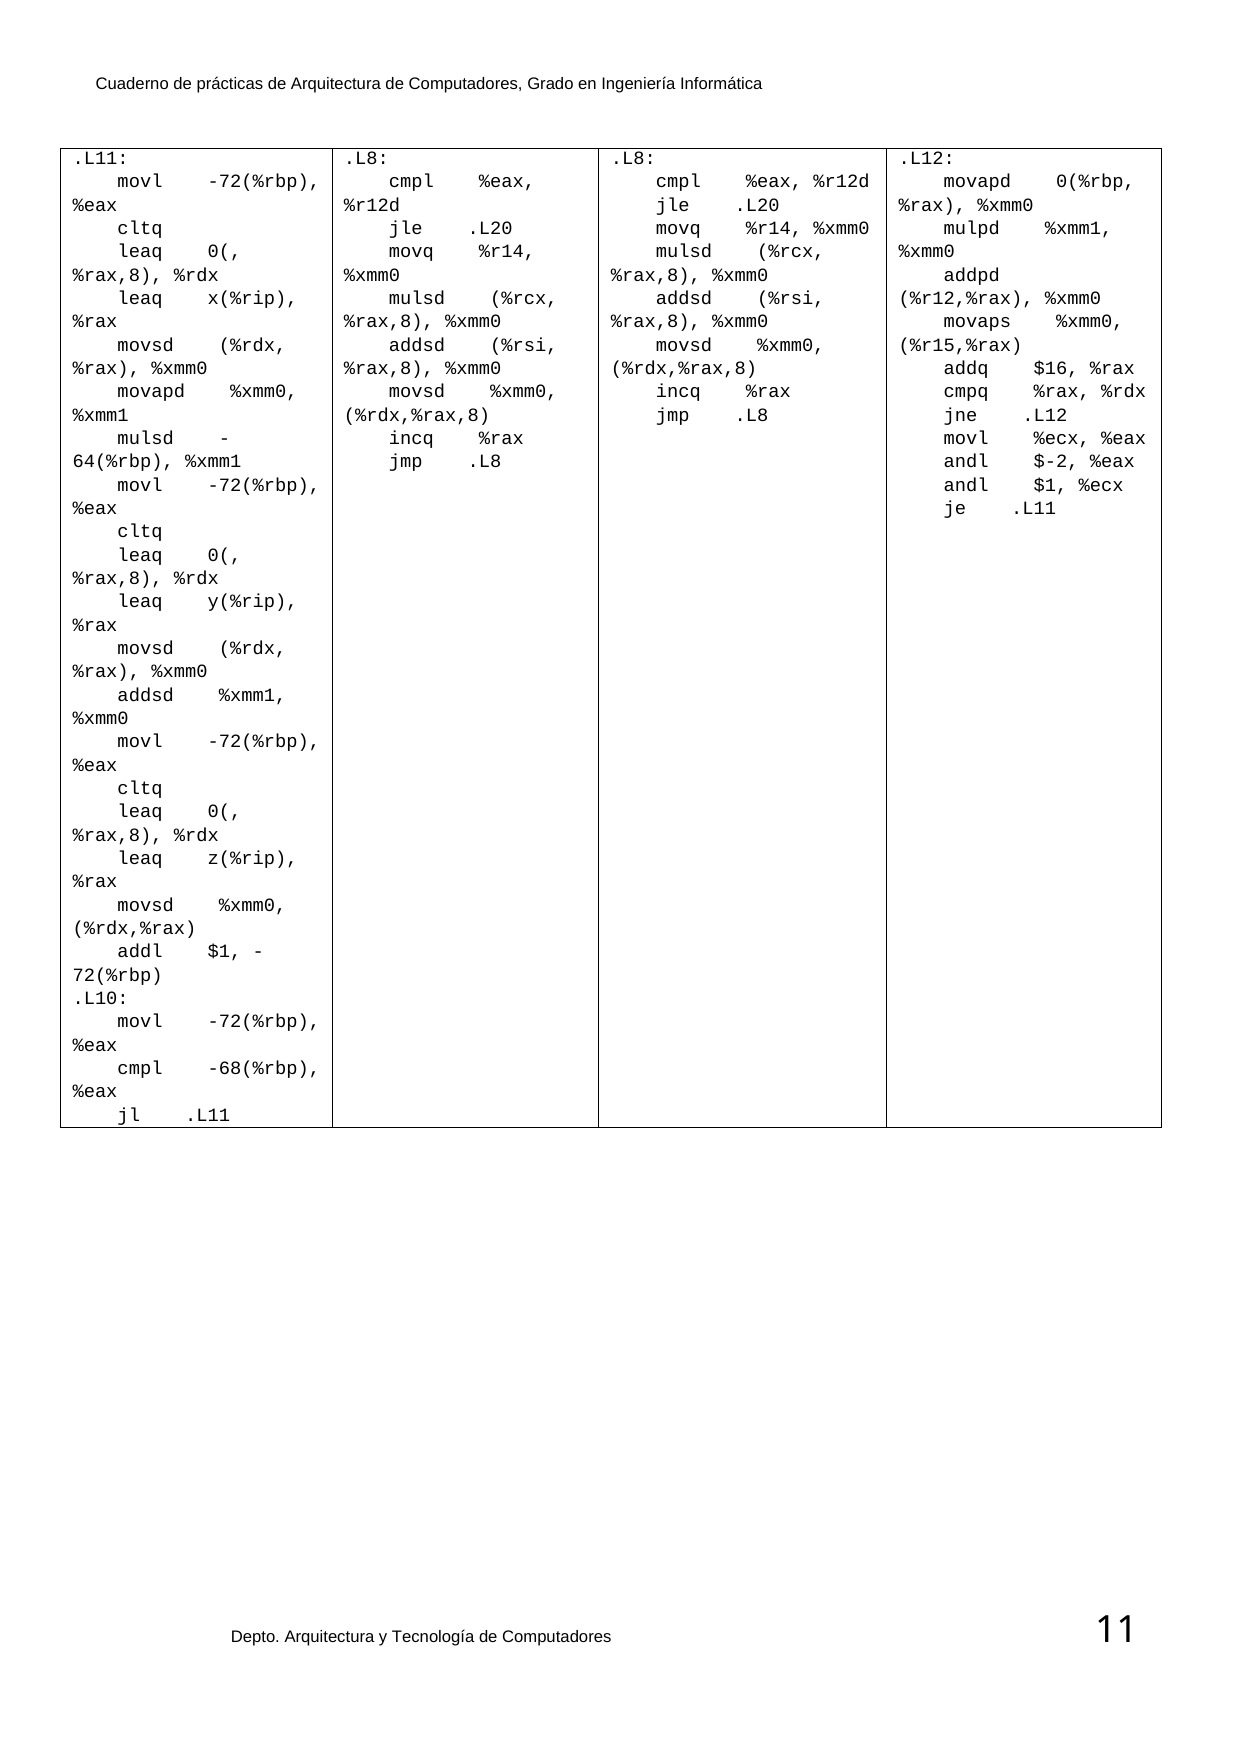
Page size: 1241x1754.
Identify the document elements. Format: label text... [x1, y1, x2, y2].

table_cell .L11: movl -72(%rbp), %eax cltq leaq 0(,%rax,8), %rdx leaq x(%rip), %rax movsd (%rdx,%rax), %xmm0 movapd %xmm0, %xmm1 mulsd -64(%rbp), %xmm1 movl -72(%rbp), %eax cltq leaq 0(,%rax,8), %rdx leaq y(%rip), %rax movsd (%rdx,%rax), %xmm0 addsd %xmm1, %xmm0 movl -72(%rbp), %eax cltq leaq 0(,%rax,8), %rdx leaq z(%rip), %rax movsd %xmm0, (%rdx,%rax) addl $1, -72(%rbp) .L10: movl -72(%rbp), %eax cmpl -68(%rbp), %eax jl .L11 [61, 149, 332, 1127]
table_cell .L8: cmpl %eax, %r12d jle .L20 movq %r14, %xmm0 mulsd (%rcx,%rax,8), %xmm0 addsd (%rsi,%rax,8), %xmm0 movsd %xmm0, (%rdx,%rax,8) incq %rax jmp .L8 [599, 149, 886, 1127]
table_cell .L8: cmpl %eax, %r12d jle .L20 movq %r14, %xmm0 mulsd (%rcx,%rax,8), %xmm0 addsd (%rsi,%rax,8), %xmm0 movsd %xmm0, (%rdx,%rax,8) incq %rax jmp .L8 [333, 149, 598, 1127]
table_cell .L12: movapd 0(%rbp,%rax), %xmm0 mulpd %xmm1, %xmm0 addpd (%r12,%rax), %xmm0 movaps %xmm0, (%r15,%rax) addq $16, %rax cmpq %rax, %rdx jne .L12 movl %ecx, %eax andl $-2, %eax andl $1, %ecx je .L11 [887, 149, 1161, 1127]
